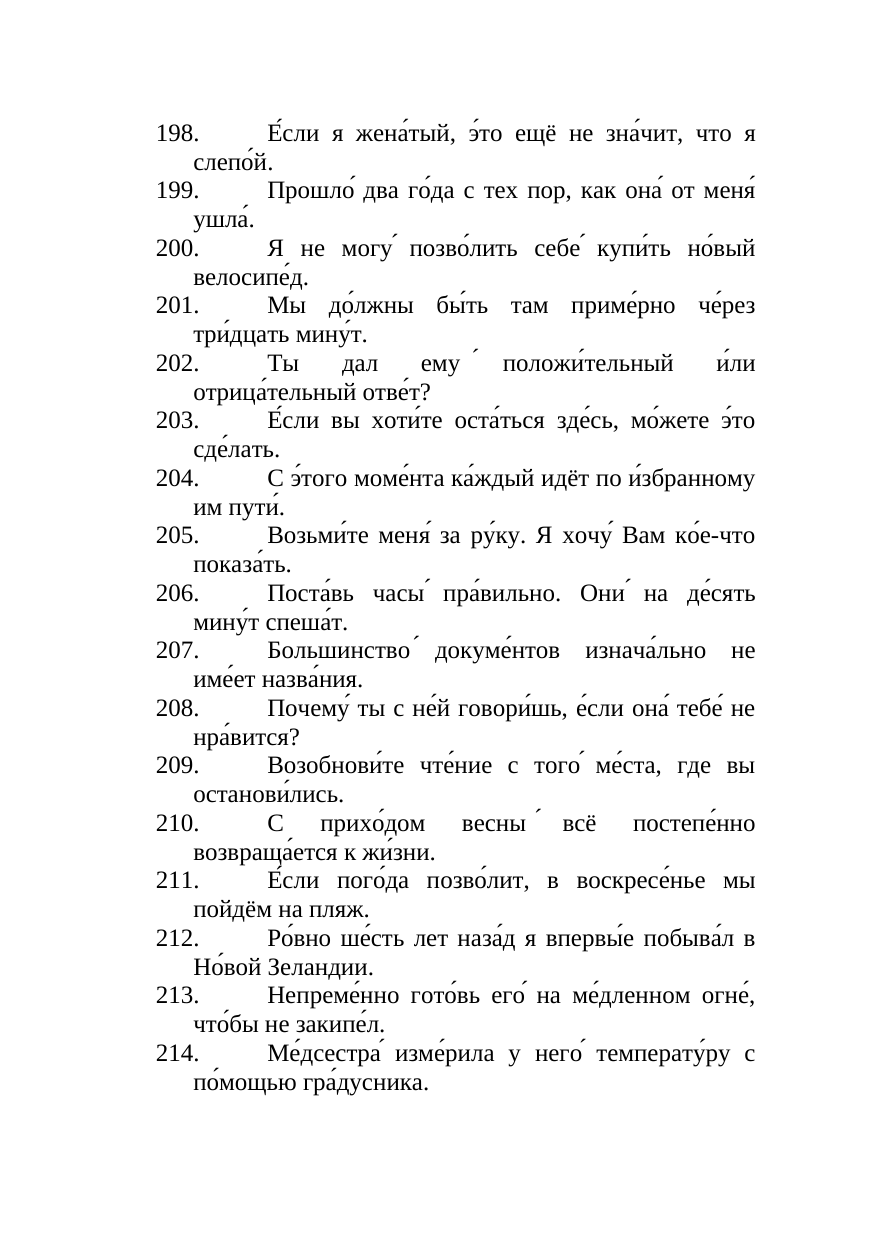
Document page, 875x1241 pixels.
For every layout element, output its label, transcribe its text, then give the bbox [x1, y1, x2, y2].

list С э́того моме́нта ка́ждый идёт по и́збранному им пути́. [156, 463, 756, 521]
list Е́сли пого́да позво́лит, в воскресе́нье мы пойдём на пляж. [156, 866, 756, 923]
list Возобнови́те чте́ние с того́ ме́ста, где вы останови́лись. [156, 751, 756, 808]
list Е́сли я жена́тый, э́то ещё не зна́чит, что я слепо́й. [156, 118, 756, 176]
list Мы до́лжны бы́ть там приме́рно че́рез три́дцать мину́т. [156, 291, 756, 348]
list Почему́ ты с не́й говори́шь, е́сли она́ тебе́ не нра́вится? [156, 693, 756, 751]
list Непреме́нно гото́вь его́ на ме́дленном огне́, что́бы не закипе́л. [156, 981, 756, 1038]
list Ме́дсестра́ изме́рила у него́ температу́ру с по́мощью гра́дусника. [156, 1038, 756, 1096]
list Ро́вно ше́сть лет наза́д я впервы́е побыва́л в Но́вой Зеландии. [156, 923, 756, 981]
list С прихо́дом весны́ всё постепе́нно возвраща́ется к жи́зни. [156, 808, 756, 866]
list Большинство́ докуме́нтов изнача́льно не име́ет назва́ния. [156, 636, 756, 693]
list Е́сли вы хоти́те оста́ться зде́сь, мо́жете э́то сде́лать. [156, 406, 756, 463]
list Я не могу́ позво́лить себе́ купи́ть но́вый велосипе́д. [156, 233, 756, 291]
list Поста́вь часы́ пра́вильно. Они́ на де́сять мину́т спеша́т. [156, 578, 756, 636]
list Ты дал ему́ положи́тельный и́ли отрица́тельный отве́т? [156, 348, 756, 406]
list Прошло́ два го́да с тех пор, как она́ от меня́ ушла́. [156, 176, 756, 233]
list Возьми́те меня́ за ру́ку. Я хочу́ Вам ко́е-что показа́ть. [156, 521, 756, 578]
